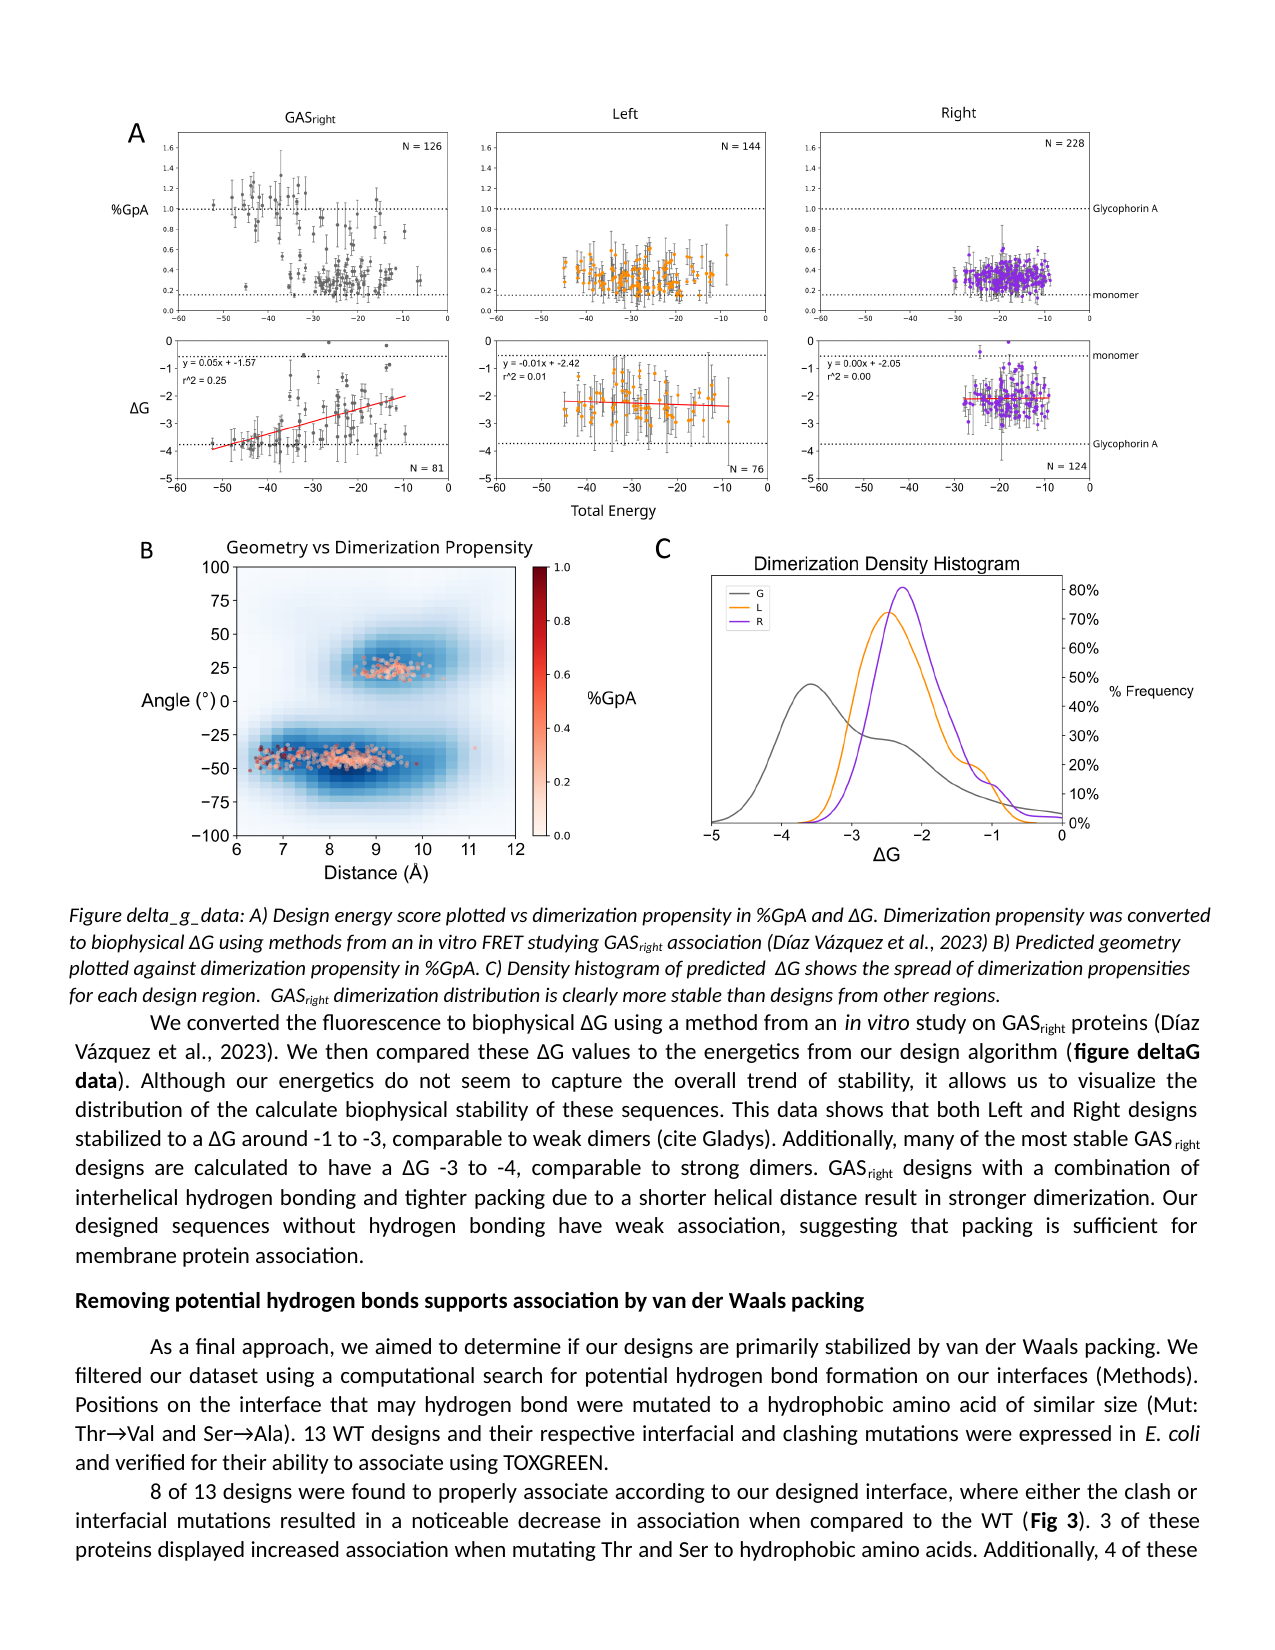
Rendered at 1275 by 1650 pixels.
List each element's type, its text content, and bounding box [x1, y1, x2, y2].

picture [88, 98, 1204, 890]
text We converted the fluorescence to biophysical ΔG using a method from an in vitro study on GASright proteins (Díaz Vázquez et al., 2023). We then compared these ΔG values to the energetics from our design algorithm (figure deltaG data). Although our energetics do not seem to capture the overall trend of stability, it allows us to visualize the distribution of the calculate biophysical stability of these sequences. This data shows that both Left and Right designs stabilized to a ΔG around -1 to -3, comparable to weak dimers (cite Gladys). Additionally, many of the most stable GASright designs are calculated to have a ΔG -3 to -4, comparable to strong dimers. GASright designs with a combination of interhelical hydrogen bonding and tighter packing due to a shorter helical distance result in stronger dimerization. Our designed sequences without hydrogen bonding have weak association, suggesting that packing is sufficient for membrane protein association. [75, 1007, 1200, 1269]
text Removing potential hydrogen bonds supports association by van der Waals packing [75, 1286, 1200, 1314]
text Figure delta_g_data: A) Design energy score plotted vs dimerization propensity in %GpA and ΔG. Dimerization propensity was converted to biophysical ΔG using methods from an in vitro FRET studying GASright association (Díaz Vázquez et al., 2023) B) Predicted geometry plotted against dimerization propensity in %GpA. C) Density histogram of predicted ΔG shows the spread of dimerization propensities for each design region. GASright dimerization distribution is clearly more stable than designs from other regions. [69, 833, 1217, 1007]
text 8 of 13 designs were found to properly associate according to our designed interface, where either the clash or interfacial mutations resulted in a noticeable decrease in association when compared to the WT (Fig 3). 3 of these proteins displayed increased association when mutating Thr and Ser to hydrophobic amino acids. Additionally, 4 of these [75, 1477, 1200, 1564]
text As a final approach, we aimed to determine if our designs are primarily stabilized by van der Waals packing. We filtered our dataset using a computational search for potential hydrogen bond formation on our interfaces (Methods). Positions on the interface that may hydrogen bond were mutated to a hydrophobic amino acid of similar size (Mut: Thr→Val and Ser→Ala). 13 WT designs and their respective interfacial and clashing mutations were expressed in E. coli and verified for their ability to associate using TOXGREEN. [75, 1332, 1200, 1476]
